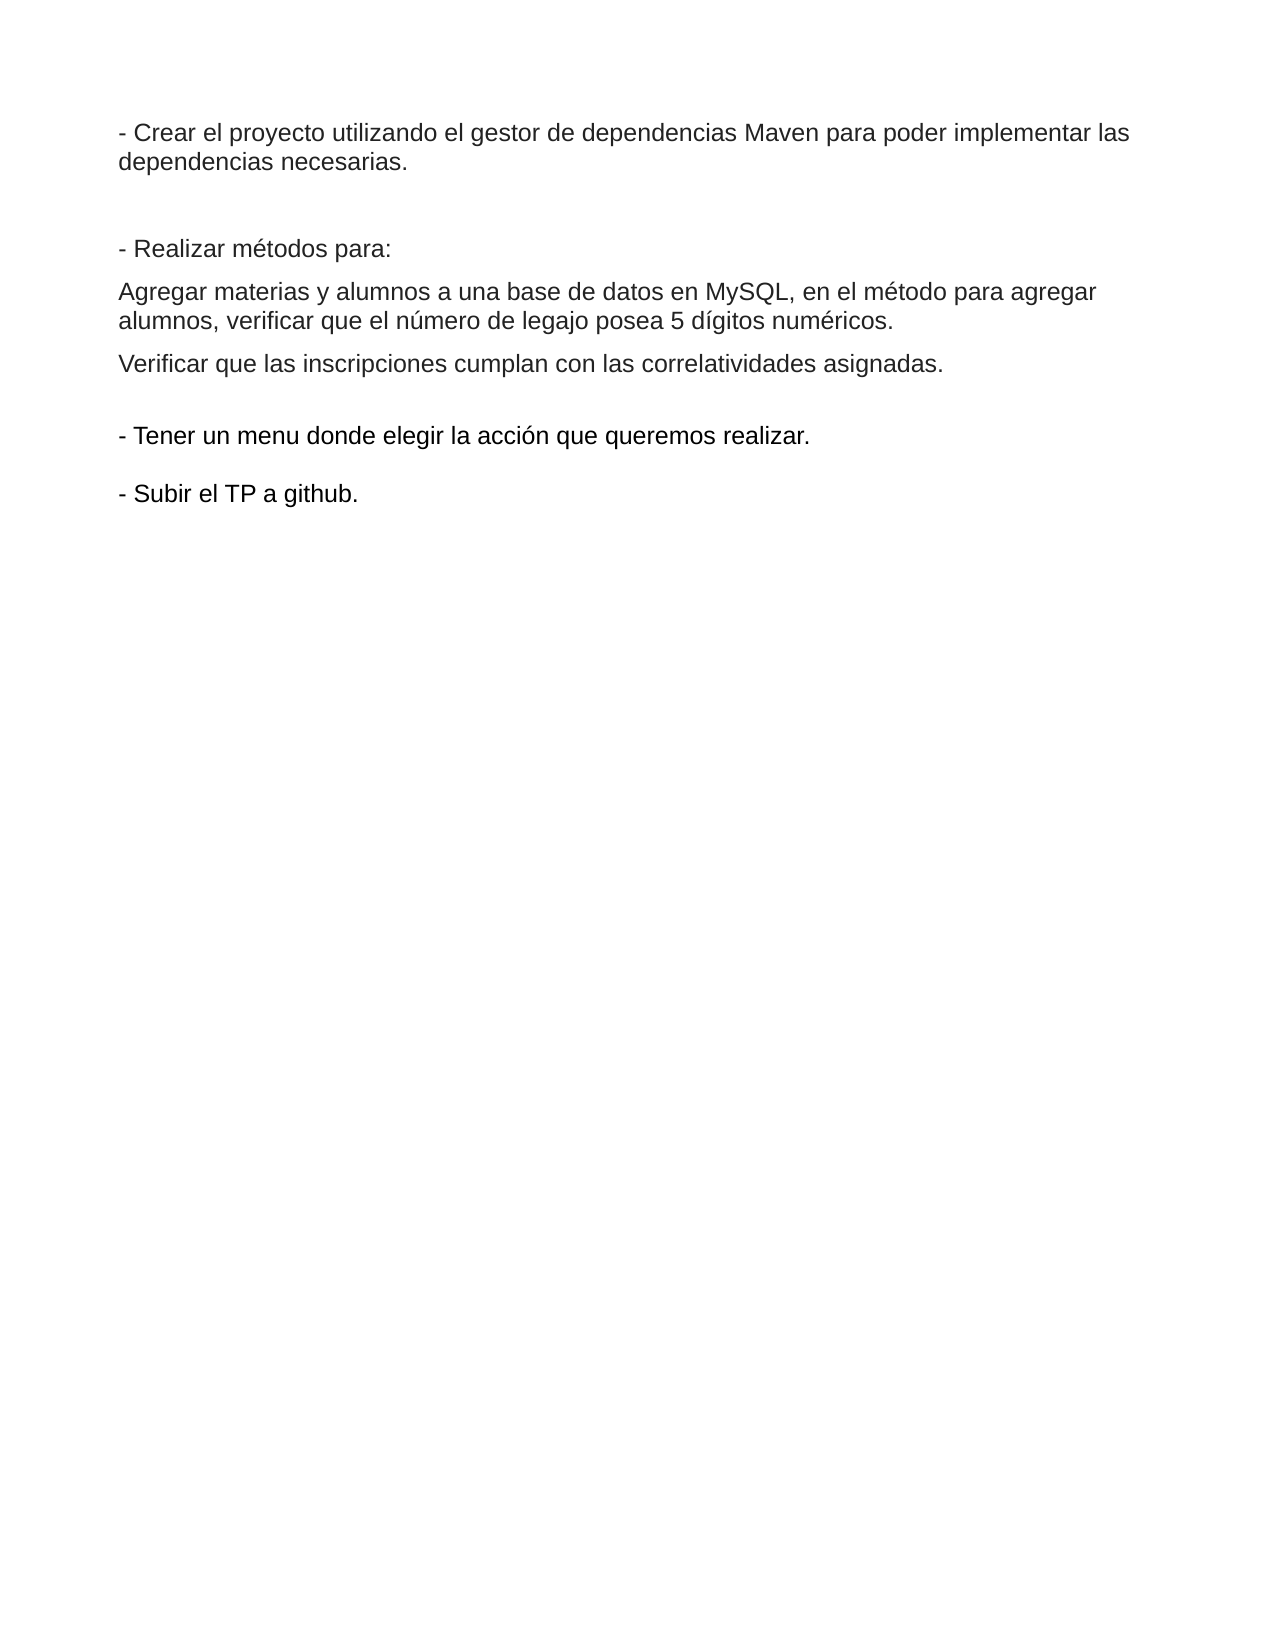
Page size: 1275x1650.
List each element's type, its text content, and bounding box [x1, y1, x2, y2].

text - Subir el TP a github. [118, 478, 1157, 507]
text - Realizar métodos para: [118, 233, 1157, 262]
text Agregar materias y alumnos a una base de datos en MySQL, en el método para agregar alumnos, verificar que el número de legajo posea 5 dígitos numéricos. [118, 277, 1157, 334]
text - Tener un menu donde elegir la acción que queremos realizar. [118, 421, 1157, 450]
text Verificar que las inscripciones cumplan con las correlatividades asignadas. [118, 349, 1157, 378]
text - Crear el proyecto utilizando el gestor de dependencias Maven para poder implementar las dependencias necesarias. [118, 118, 1157, 176]
